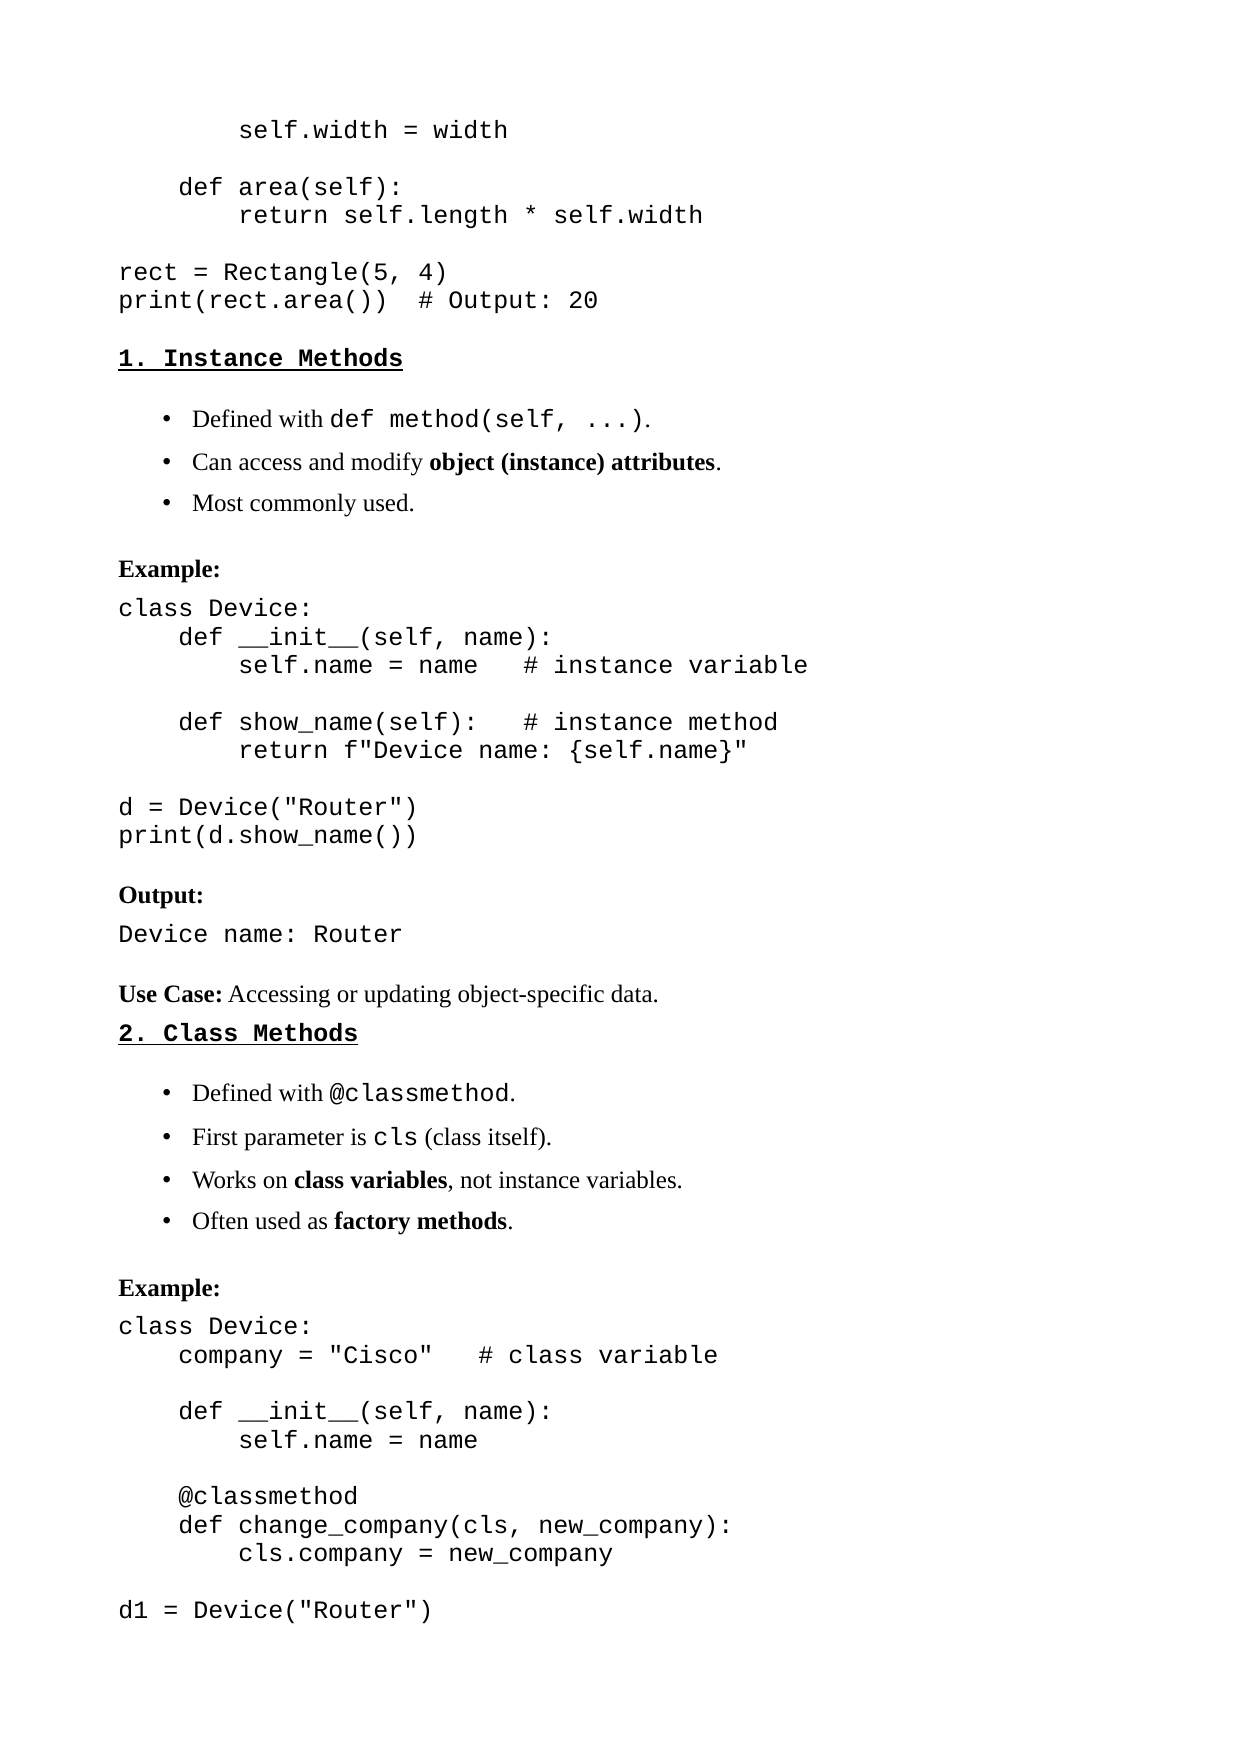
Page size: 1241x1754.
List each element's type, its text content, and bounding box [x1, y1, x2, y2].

text def __init__(self, name): [118, 1399, 1122, 1427]
text self.name = name # instance variable [118, 652, 1122, 681]
text return f"Device name: {self.name}" [118, 737, 1122, 766]
text company = "Cisco" # class variable [118, 1342, 1122, 1371]
text def change_company(cls, new_company): [118, 1512, 1122, 1541]
text @classmethod [118, 1484, 1122, 1512]
text def area(self): [118, 175, 1122, 203]
list Can access and modify object (instance) attributes. [162, 447, 1122, 476]
text d = Device("Router") [118, 794, 1122, 822]
text Output: [118, 880, 1122, 909]
text rect = Rectangle(5, 4) [118, 260, 1122, 288]
list Defined with def method(self, ...). [162, 404, 1122, 434]
text def show_name(self): # instance method [118, 709, 1122, 737]
list Defined with @classmethod. [162, 1078, 1122, 1109]
text self.width = width [118, 118, 1122, 146]
text d1 = Device("Router") [118, 1597, 1122, 1626]
subtitle Example: [118, 1273, 1122, 1301]
text self.name = name [118, 1427, 1122, 1456]
text return self.length * self.width [118, 203, 1122, 231]
text Use Case: Accessing or updating object-specific data. [118, 979, 1122, 1008]
text def __init__(self, name): [118, 624, 1122, 652]
text class Device: [118, 596, 1122, 624]
list Often used as factory methods. [162, 1206, 1122, 1235]
text cls.company = new_company [118, 1541, 1122, 1569]
text print(d.show_name()) [118, 822, 1122, 851]
subtitle 1. Instance Methods [118, 346, 1122, 374]
text Device name: Router [118, 922, 1122, 950]
subtitle 2. Class Methods [118, 1021, 1122, 1049]
subtitle Example: [118, 554, 1122, 583]
list Most commonly used. [162, 488, 1122, 517]
list Works on class variables, not instance variables. [162, 1165, 1122, 1194]
text class Device: [118, 1314, 1122, 1342]
list First parameter is cls (class itself). [162, 1122, 1122, 1153]
text print(rect.area()) # Output: 20 [118, 288, 1122, 316]
